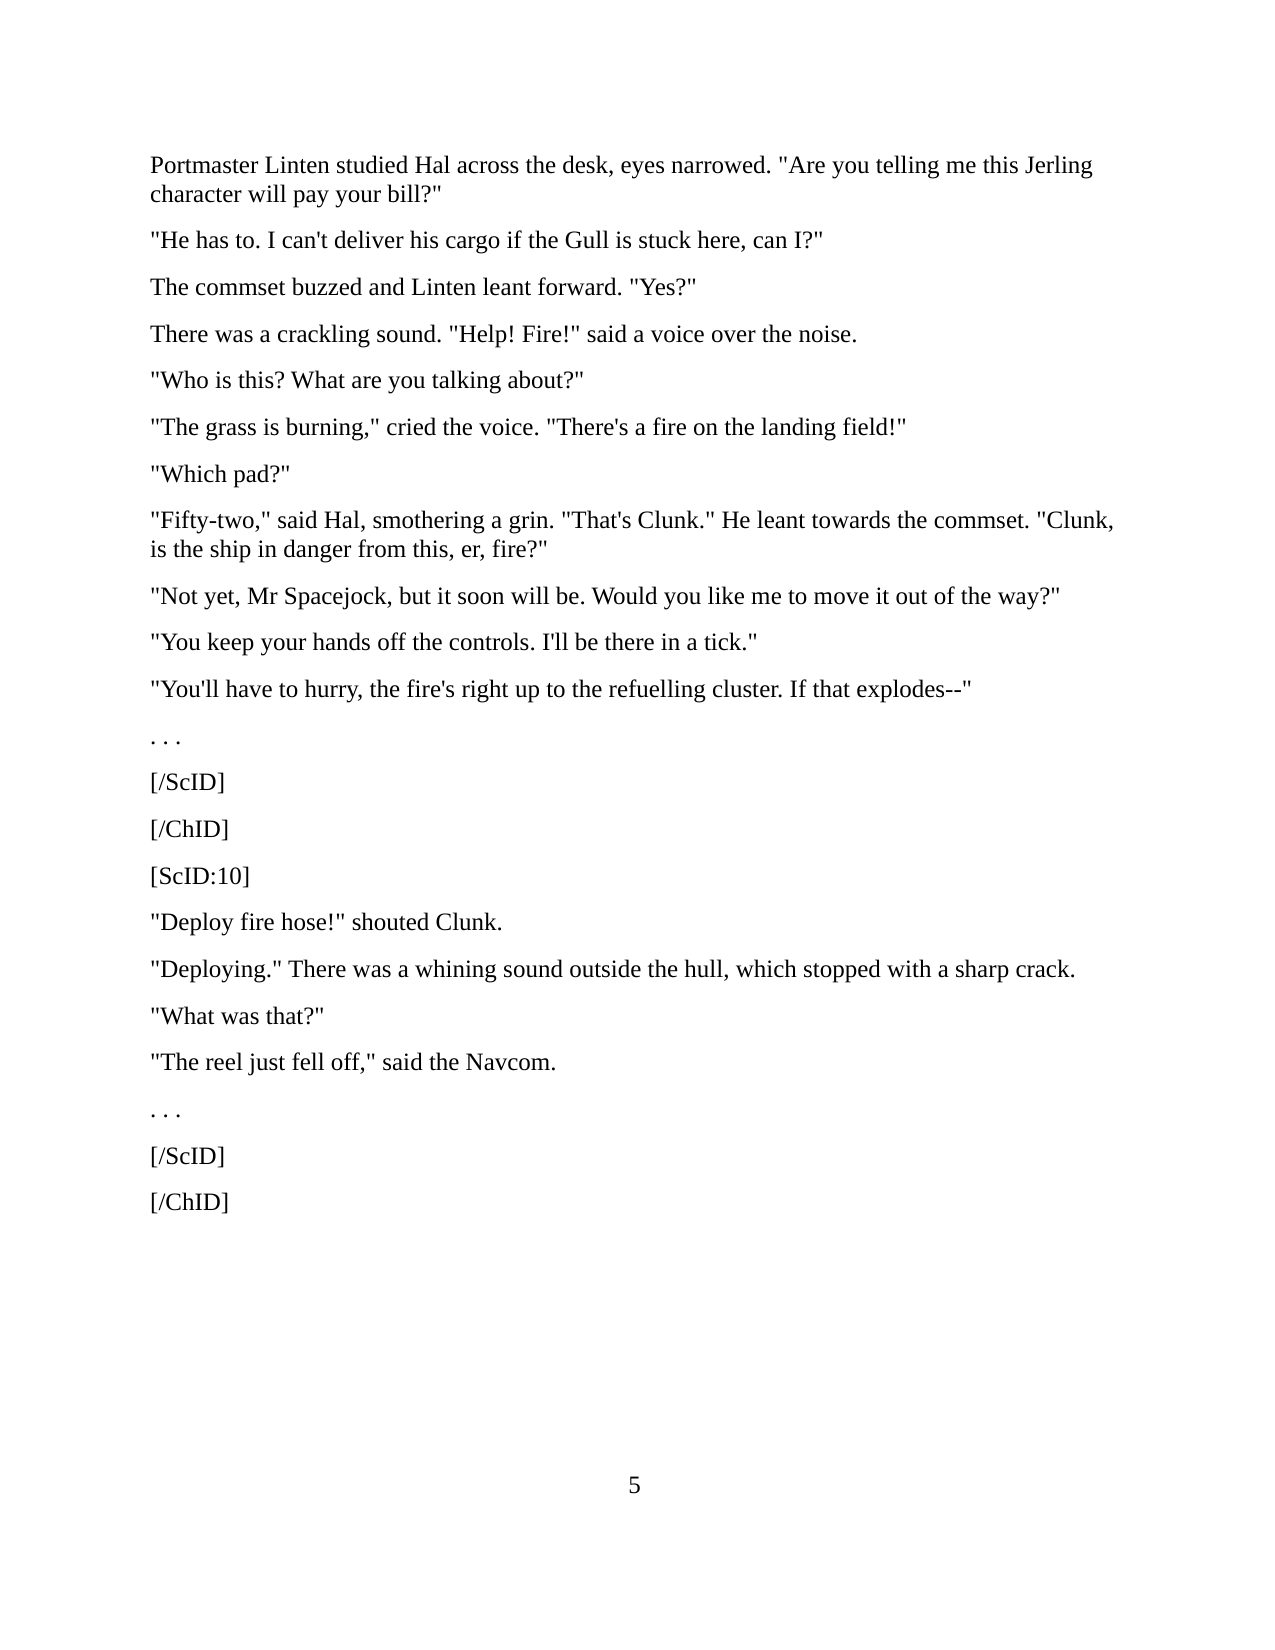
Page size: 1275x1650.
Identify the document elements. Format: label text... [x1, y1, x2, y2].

text There was a crackling sound. "Help! Fire!" said a voice over the noise. [150, 319, 1125, 347]
text "What was that?" [150, 1001, 1125, 1029]
text [/ScID] [150, 767, 1125, 796]
text "The reel just fell off," said the Navcom. [150, 1047, 1125, 1076]
text "The grass is burning," cried the voice. "There's a fire on the landing field!" [150, 412, 1125, 441]
text "Deploying." There was a whining sound outside the hull, which stopped with a sharp crack. [150, 954, 1125, 983]
text "Not yet, Mr Spacejock, but it soon will be. Would you like me to move it out of the way?" [150, 581, 1125, 609]
text Portmaster Linten studied Hal across the desk, eyes narrowed. "Are you telling me this Jerling character will pay your bill?" [150, 150, 1125, 207]
text [/ChID] [150, 814, 1125, 843]
text "He has to. I can't deliver his cargo if the Gull is stuck here, can I?" [150, 225, 1125, 254]
text "Fifty-two," said Hal, smothering a grin. "That's Clunk." He leant towards the commset. "Clunk, is the ship in danger from this, er, fire?" [150, 505, 1125, 563]
text "You'll have to hurry, the fire's right up to the refuelling cluster. If that explodes--" [150, 674, 1125, 703]
text The commset buzzed and Linten leant forward. "Yes?" [150, 272, 1125, 301]
text . . . [150, 1094, 1125, 1123]
text "Deploy fire hose!" shouted Clunk. [150, 907, 1125, 936]
text "Which pad?" [150, 459, 1125, 487]
text . . . [150, 721, 1125, 749]
text [/ScID] [150, 1141, 1125, 1169]
text [/ChID] [150, 1187, 1125, 1216]
text "You keep your hands off the controls. I'll be there in a tick." [150, 627, 1125, 656]
text [ScID:10] [150, 861, 1125, 889]
text "Who is this? What are you talking about?" [150, 365, 1125, 394]
